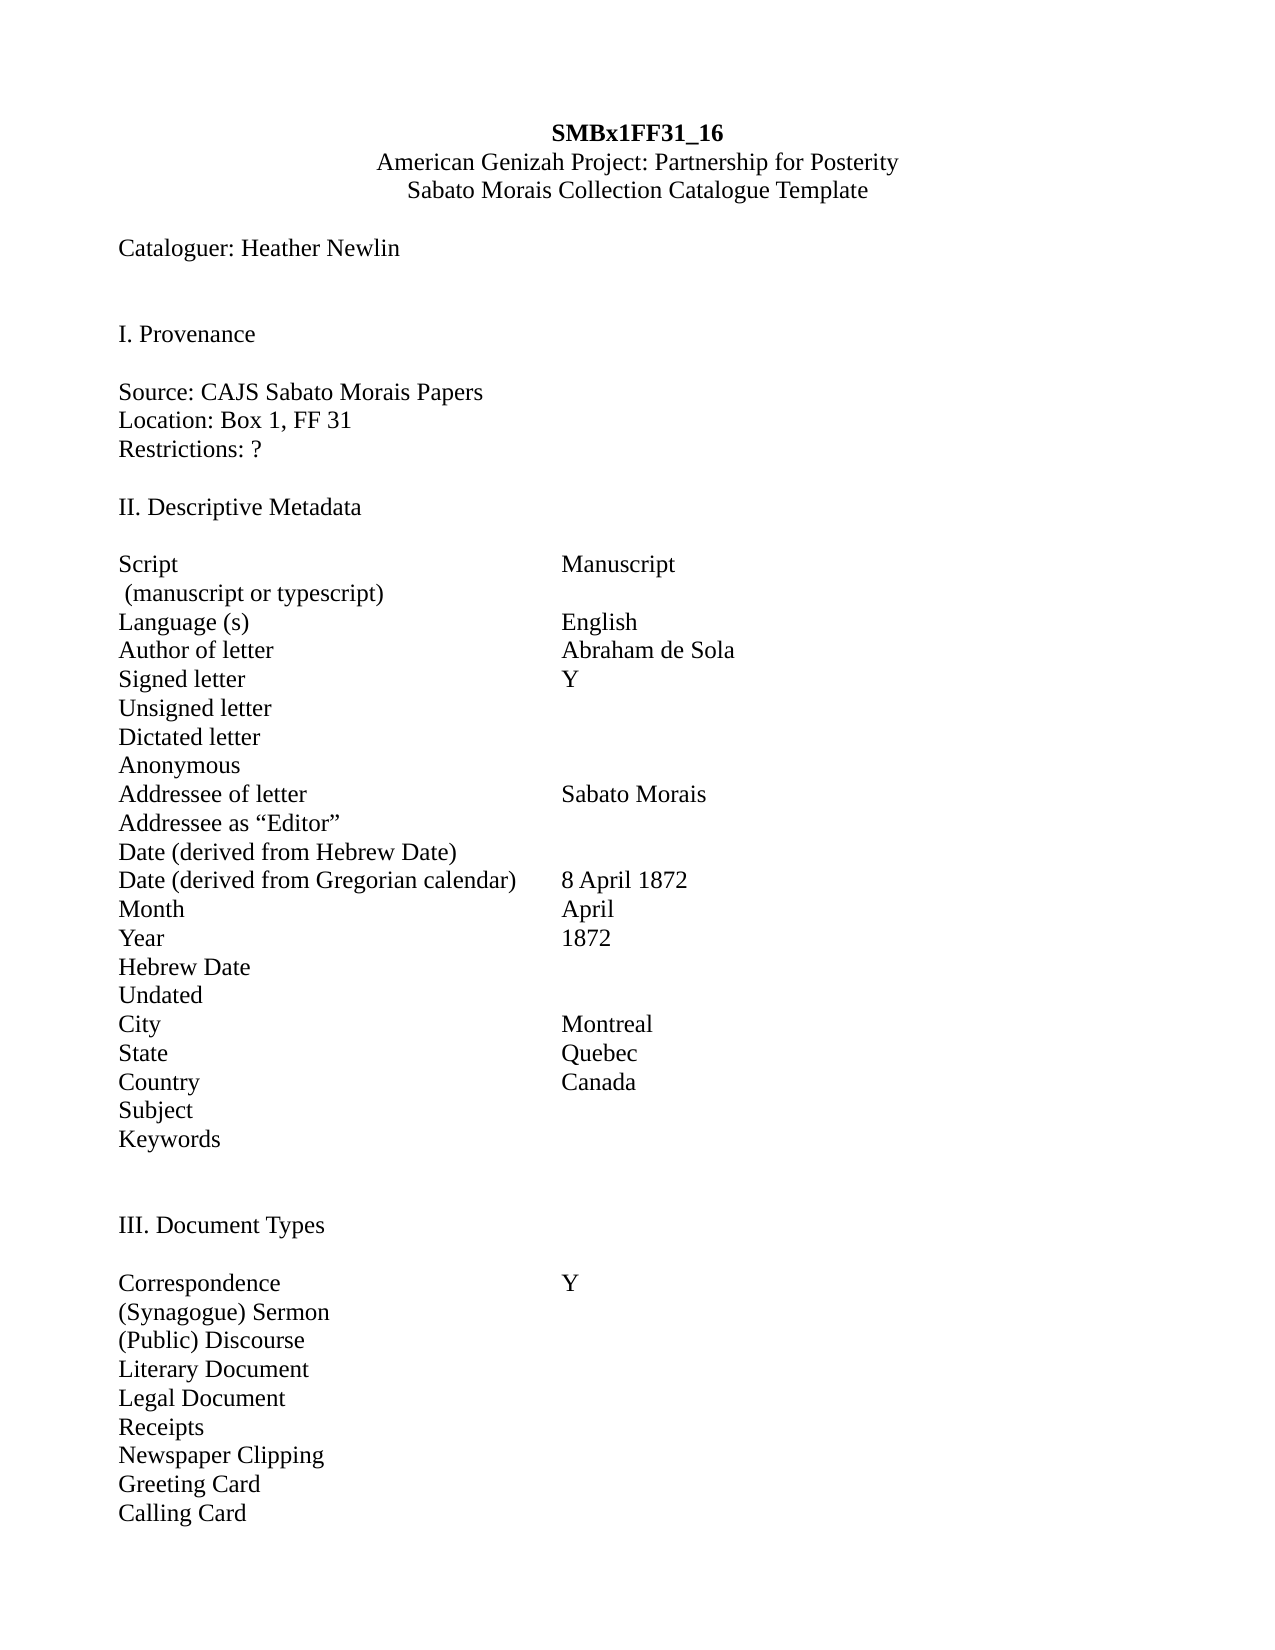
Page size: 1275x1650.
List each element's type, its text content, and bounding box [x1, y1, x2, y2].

text City Montreal [118, 1009, 1157, 1038]
text Subject [118, 1096, 1157, 1124]
text Restrictions: ? [118, 434, 1157, 463]
text Newspaper Clipping [118, 1441, 1157, 1469]
text Language (s) English [118, 607, 1157, 636]
text Anonymous [118, 751, 1157, 779]
text SMBx1FF31_16 [118, 118, 1157, 147]
text Addressee as “Editor” [118, 808, 1157, 837]
text Cataloguer: Heather Newlin [118, 233, 1157, 262]
text Hebrew Date [118, 952, 1157, 981]
text (manuscript or typescript) [118, 578, 1157, 607]
text Year 1872 [118, 923, 1157, 952]
text I. Provenance [118, 319, 1157, 348]
text Legal Document [118, 1383, 1157, 1412]
text Keywords [118, 1124, 1157, 1153]
text Dictated letter [118, 722, 1157, 751]
text Calling Card [118, 1498, 1157, 1527]
text Unsigned letter [118, 693, 1157, 722]
text Sabato Morais Collection Catalogue Template [118, 176, 1157, 204]
text Addressee of letter Sabato Morais [118, 779, 1157, 808]
text Location: Box 1, FF 31 [118, 406, 1157, 434]
text Script Manuscript [118, 549, 1157, 578]
text Correspondence Y [118, 1268, 1157, 1297]
text III. Document Types [118, 1211, 1157, 1239]
text Literary Document [118, 1354, 1157, 1383]
text Greeting Card [118, 1469, 1157, 1498]
text Date (derived from Gregorian calendar) 8 April 1872 [118, 866, 1157, 894]
text Source: CAJS Sabato Morais Papers [118, 377, 1157, 406]
text Author of letter Abraham de Sola [118, 636, 1157, 664]
text State Quebec [118, 1038, 1157, 1067]
text Country Canada [118, 1067, 1157, 1096]
text Month April [118, 894, 1157, 923]
text (Synagogue) Sermon [118, 1297, 1157, 1326]
text Receipts [118, 1412, 1157, 1441]
text Date (derived from Hebrew Date) [118, 837, 1157, 866]
text American Genizah Project: Partnership for Posterity [118, 147, 1157, 176]
text II. Descriptive Metadata [118, 492, 1157, 521]
text Signed letter Y [118, 664, 1157, 693]
text Undated [118, 981, 1157, 1009]
text (Public) Discourse [118, 1326, 1157, 1354]
